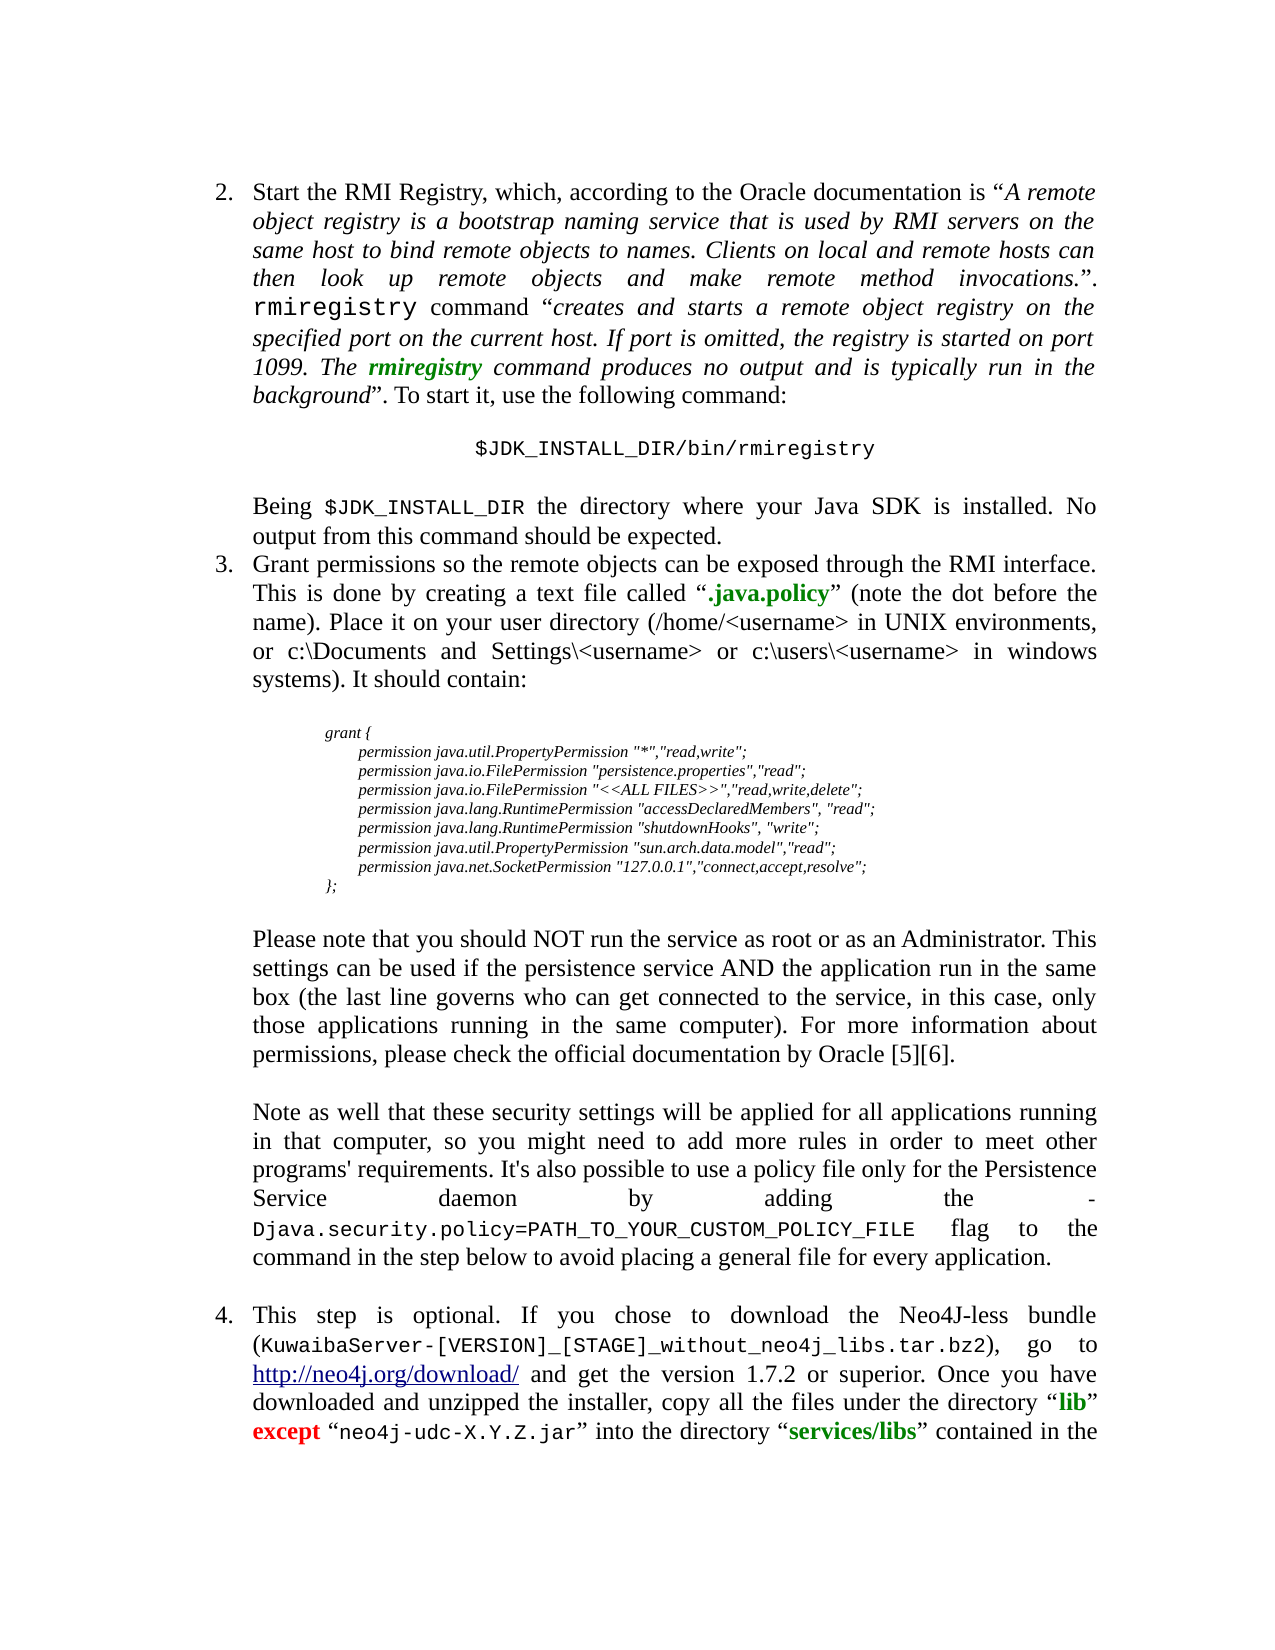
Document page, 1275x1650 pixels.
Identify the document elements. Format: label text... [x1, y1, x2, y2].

list Being $JDK_INSTALL_DIR the directory where your Java SDK is installed. No output from this command should be expected. [215, 491, 1098, 549]
list permission java.lang.RuntimePermission "shutdownHooks", "write"; [287, 818, 1098, 837]
list permission java.lang.RuntimePermission "accessDeclaredMembers", "read"; [287, 799, 1098, 818]
list Please note that you should NOT run the service as root or as an Administrator. This settings can be used if the persistence service AND the application run in the same box (the last line governs who can get connected to the service, in this case, only those applications running in the same computer). For more information about permissions, please check the official documentation by Oracle [5][6]. [215, 924, 1098, 1068]
list }; [287, 876, 1098, 895]
list permission java.io.FilePermission "<<ALL FILES>>","read,write,delete"; [287, 780, 1098, 799]
list permission java.net.SocketPermission "127.0.0.1","connect,accept,resolve"; [287, 857, 1098, 876]
list grant { [287, 722, 1098, 742]
list Start the RMI Registry, which, according to the Oracle documentation is “A remote object registry is a bootstrap naming service that is used by RMI servers on the same host to bind remote objects to names. Clients on local and remote hosts can then look up remote objects and make remote method invocations.”. rmiregistry command “creates and starts a remote object registry on the specified port on the current host. If port is omitted, the registry is started on port 1099. The rmiregistry command produces no output and is typically run in the background”. To start it, use the following command: [215, 177, 1098, 409]
list Grant permissions so the remote objects can be exposed through the RMI interface. This is done by creating a text file called “.java.policy” (note the dot before the name). Place it on your user directory (/home/<username> in UNIX environments, or c:\Documents and Settings\<username> or c:\users\<username> in windows systems). It should contain: [215, 549, 1098, 693]
list permission java.util.PropertyPermission "*","read,write"; [287, 742, 1098, 761]
list $JDK_INSTALL_DIR/bin/rmiregistry [215, 438, 1098, 462]
list permission java.io.FilePermission "persistence.properties","read"; [287, 761, 1098, 780]
list Note as well that these security settings will be applied for all applications running in that computer, so you might need to add more rules in order to meet other programs' requirements. It's also possible to use a policy file only for the Persistence Service daemon by adding the -Djava.security.policy=PATH_TO_YOUR_CUSTOM_POLICY_FILE flag to the command in the step below to avoid placing a general file for every application. [215, 1097, 1098, 1271]
list permission java.util.PropertyPermission "sun.arch.data.model","read"; [287, 837, 1098, 857]
list This step is optional. If you chose to download the Neo4J-less bundle (KuwaibaServer-[VERSION]_[STAGE]_without_neo4j_libs.tar.bz2), go to http://neo4j.org/download/ and get the version 1.7.2 or superior. Once you have downloaded and unzipped the installer, copy all the files under the directory “lib” except “neo4j-udc-X.Y.Z.jar” into the directory “services/libs” contained in the [215, 1300, 1098, 1446]
